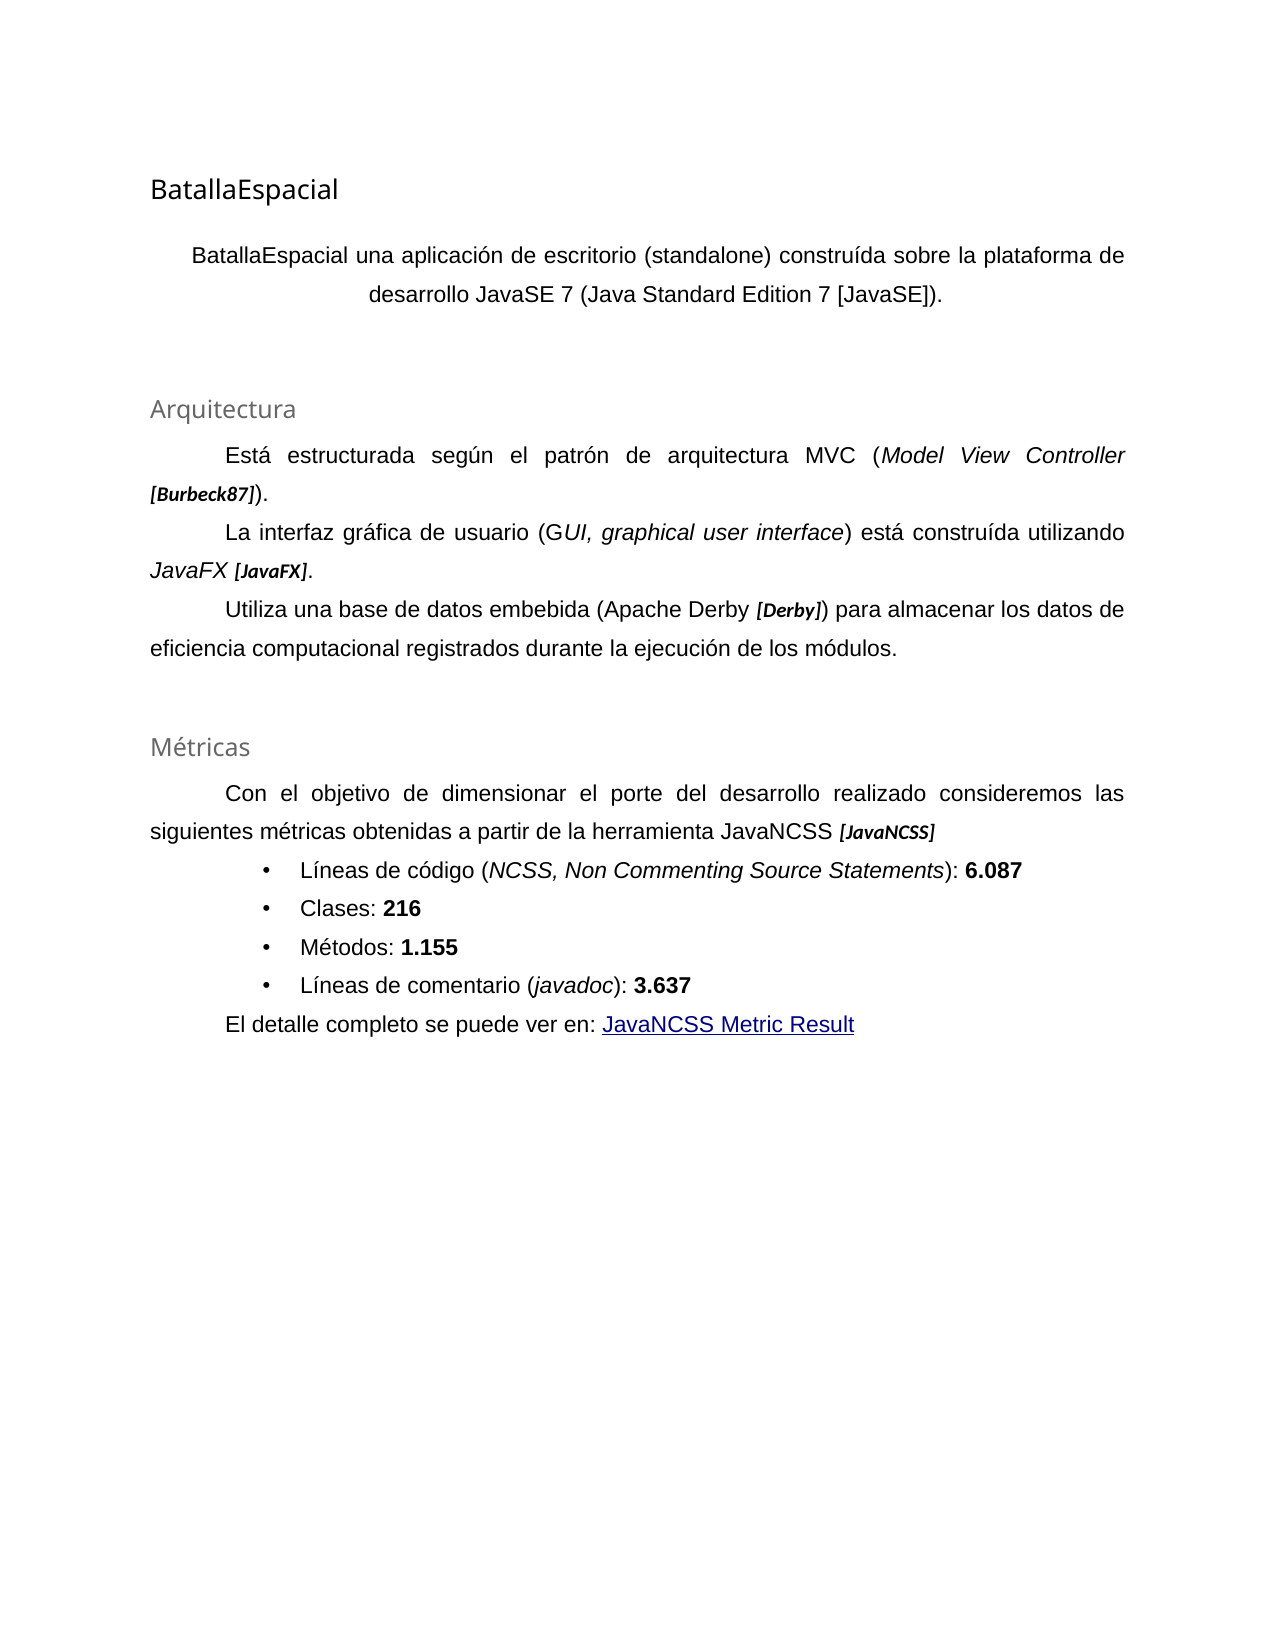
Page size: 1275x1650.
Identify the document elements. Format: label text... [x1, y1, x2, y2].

text Con el objetivo de dimensionar el porte del desarrollo realizado consideremos las siguientes métricas obtenidas a partir de la herramienta JavaNCSS [JavaNCSS] [150, 780, 1125, 845]
list Líneas de comentario (javadoc): 3.637 [262, 973, 1125, 999]
subtitle Métricas [150, 729, 1125, 763]
text El detalle completo se puede ver en: JavaNCSS Metric Result [150, 1011, 1125, 1037]
list Métodos: 1.155 [262, 934, 1125, 960]
subtitle BatallaEspacial una aplicación de escritorio (standalone) construída sobre la plataforma de desarrollo JavaSE 7 (Java Standard Edition 7 [JavaSE]). [191, 243, 1125, 307]
text Utiliza una base de datos embebida (Apache Derby [Derby]) para almacenar los datos de eficiencia computacional registrados durante la ejecución de los módulos. [150, 597, 1125, 661]
text La interfaz gráfica de usuario (GUI, graphical user interface) está construída utilizando JavaFX [JavaFX]. [150, 520, 1125, 584]
list Líneas de código (NCSS, Non Commenting Source Statements): 6.087 [262, 858, 1125, 883]
text Está estructurada según el patrón de arquitectura MVC (Model View Controller [Burbeck87]). [150, 442, 1125, 507]
subtitle Arquitectura [150, 391, 1125, 426]
subtitle BatallaEspacial [150, 171, 1125, 208]
list Clases: 216 [262, 896, 1125, 922]
